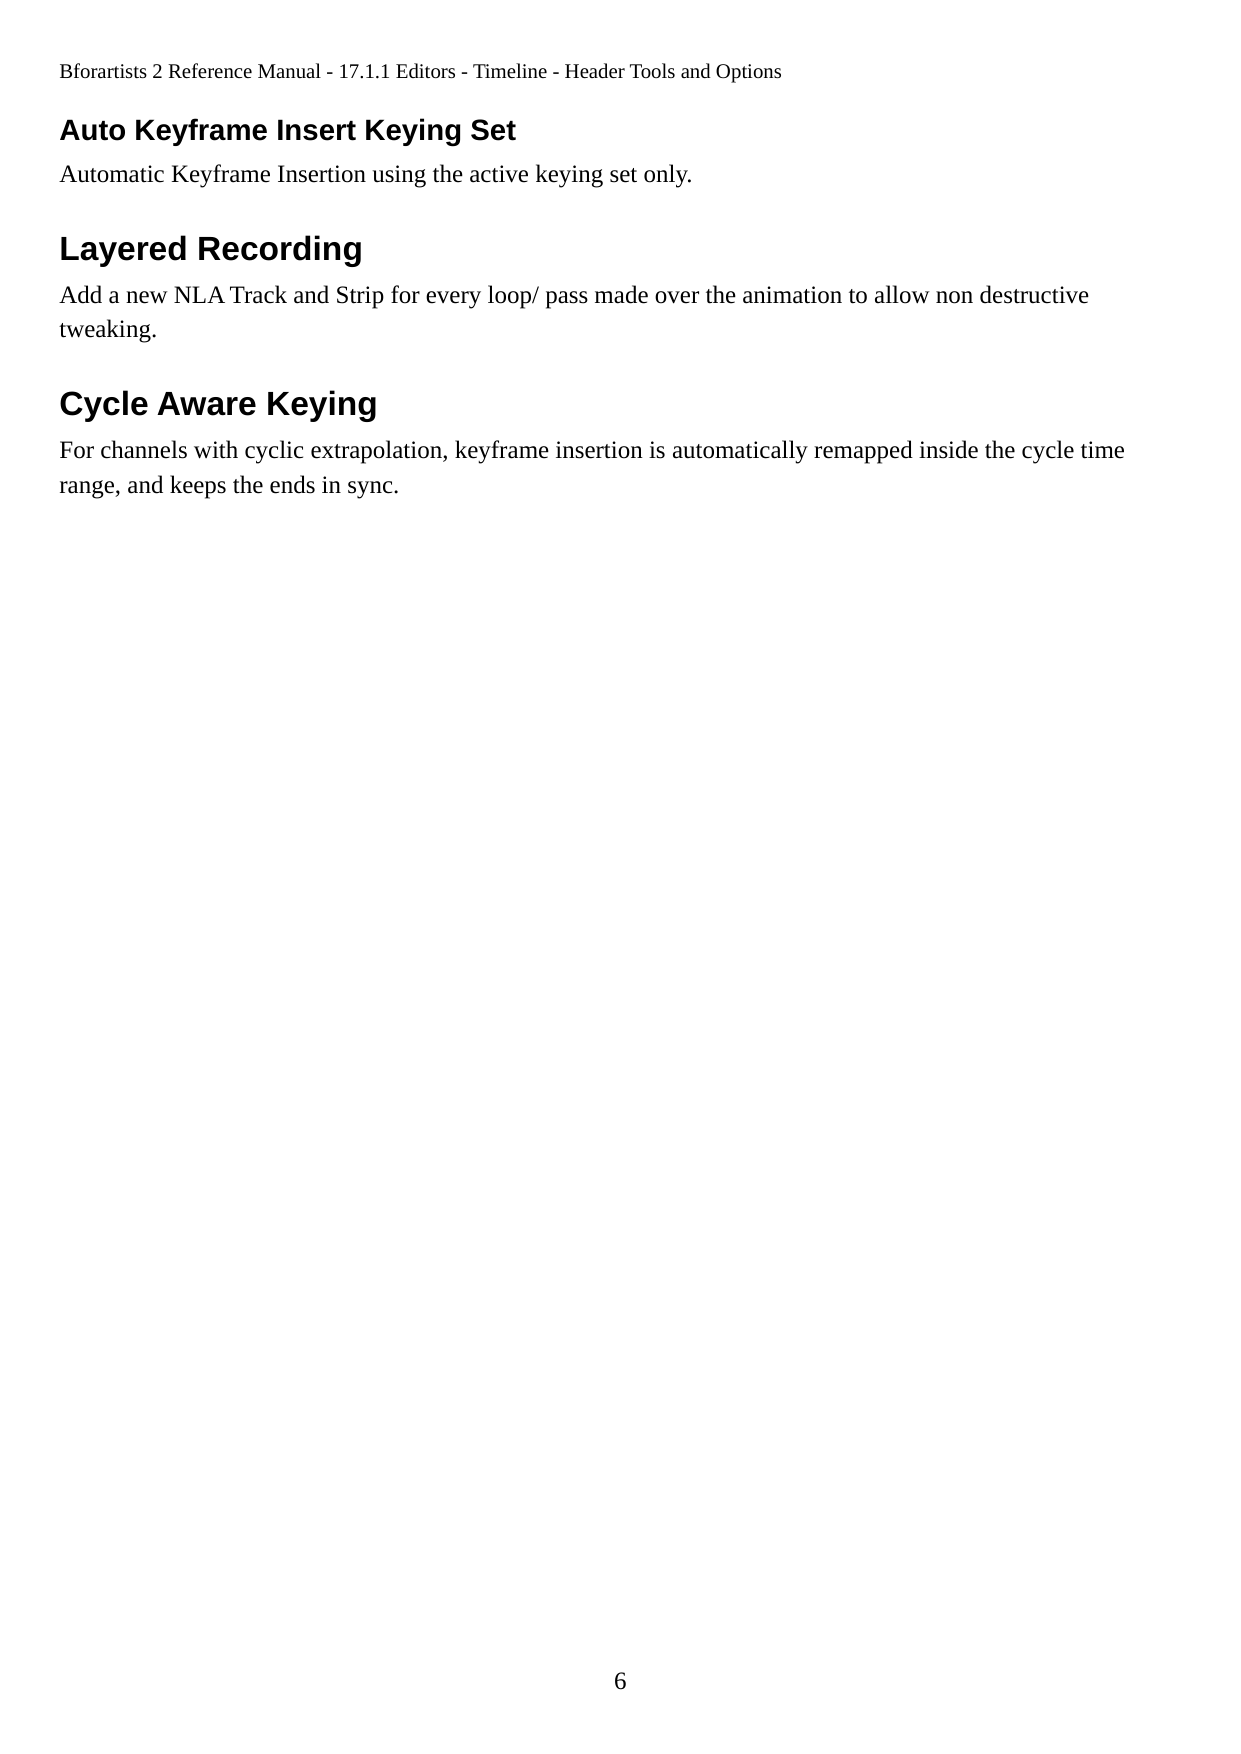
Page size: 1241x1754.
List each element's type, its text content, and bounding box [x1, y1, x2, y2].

text Add a new NLA Track and Strip for every loop/ pass made over the animation to allow non destructive tweaking. [59, 280, 1181, 343]
subtitle Cycle Aware Keying [59, 384, 1181, 423]
text For channels with cyclic extrapolation, keyframe insertion is automatically remapped inside the cycle time range, and keeps the ends in sync. [59, 435, 1181, 499]
subtitle Layered Recording [59, 229, 1181, 267]
subtitle Auto Keyframe Insert Keying Set [59, 113, 1181, 146]
text Automatic Keyframe Insertion using the active keying set only. [59, 159, 1181, 188]
